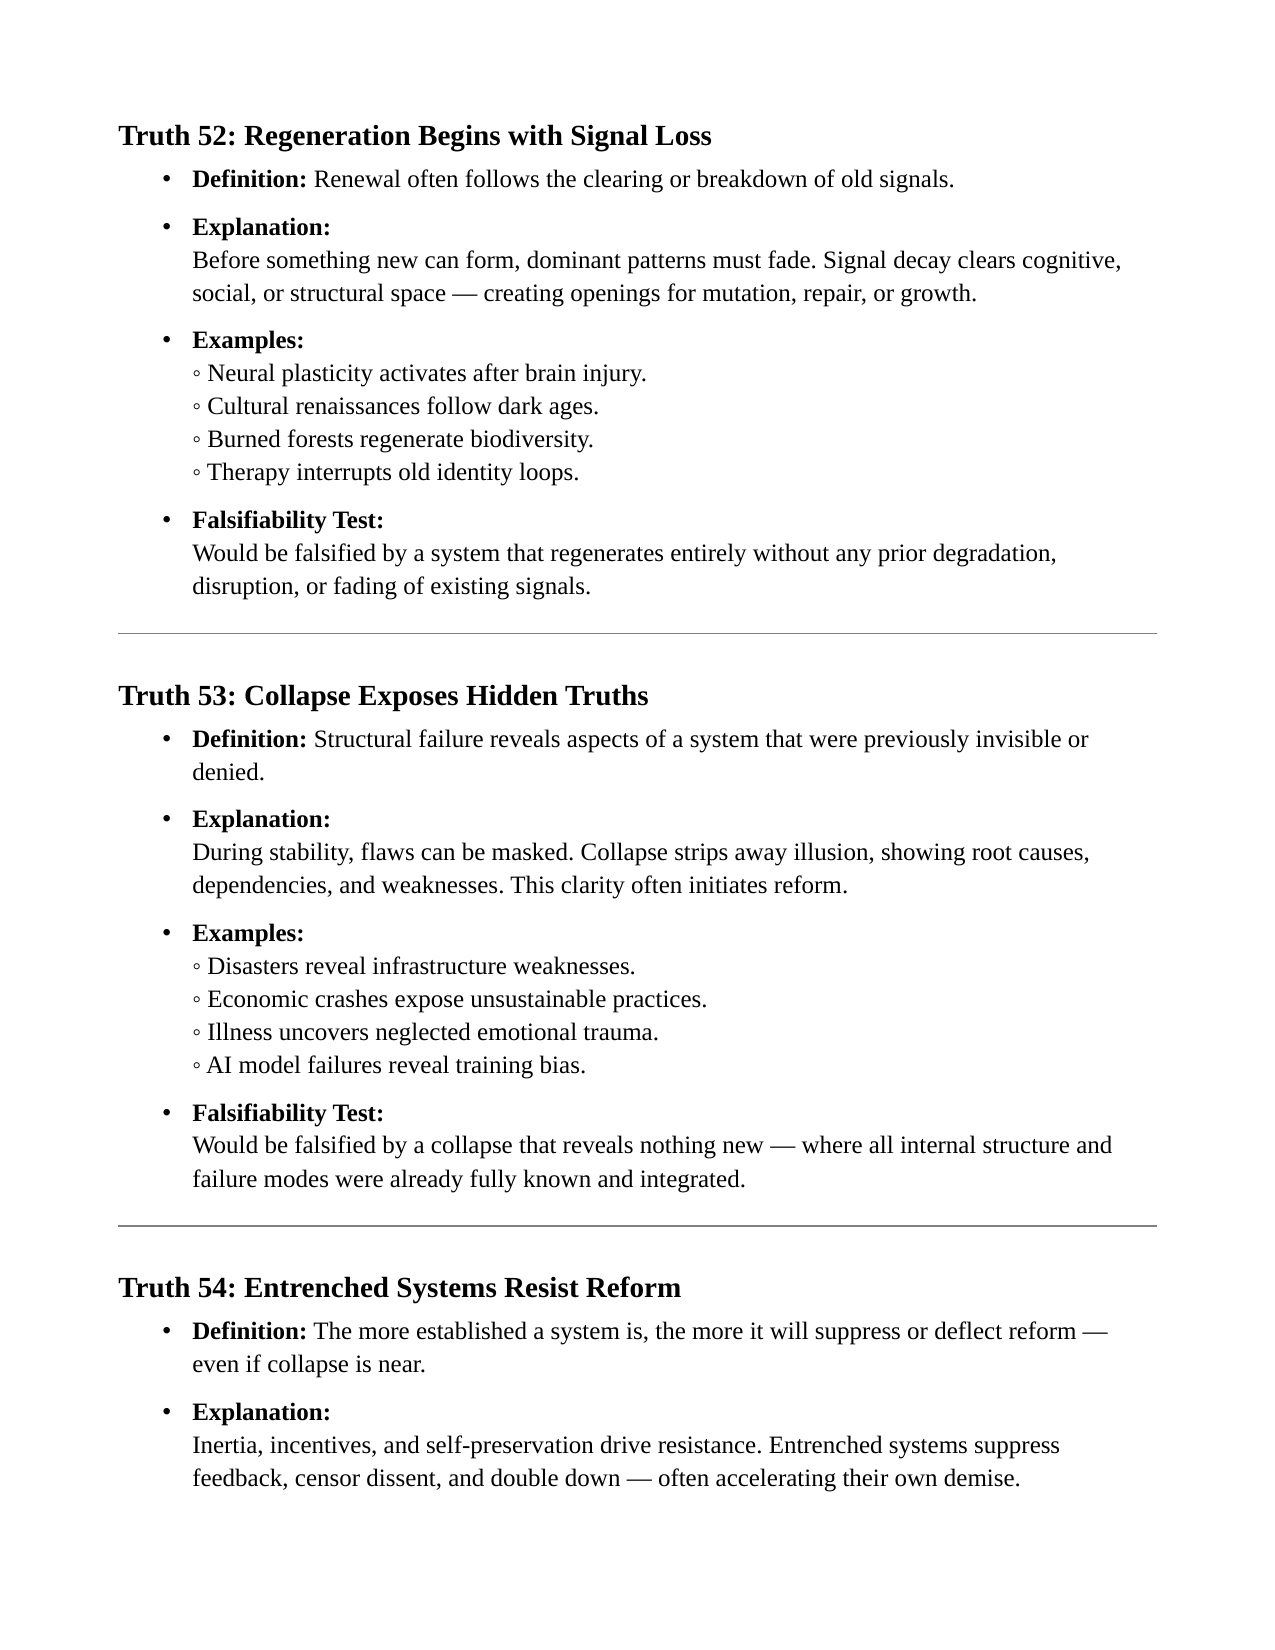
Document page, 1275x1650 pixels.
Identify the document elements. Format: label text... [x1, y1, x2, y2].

list Examples: ◦ Neural plasticity activates after brain injury. ◦ Cultural renaissances follow dark ages. ◦ Burned forests regenerate biodiversity. ◦ Therapy interrupts old identity loops. [162, 325, 1157, 486]
list Falsifiability Test: Would be falsified by a system that regenerates entirely without any prior degradation, disruption, or fading of existing signals. [162, 505, 1157, 600]
list Definition: Structural failure reveals aspects of a system that were previously invisible or denied. [162, 724, 1157, 785]
subtitle Truth 54: Entrenched Systems Resist Reform [118, 1270, 1157, 1304]
list Definition: The more established a system is, the more it will suppress or deflect reform — even if collapse is near. [162, 1316, 1157, 1378]
subtitle Truth 52: Regeneration Begins with Signal Loss [118, 118, 1157, 152]
list Examples: ◦ Disasters reveal infrastructure weaknesses. ◦ Economic crashes expose unsustainable practices. ◦ Illness uncovers neglected emotional trauma. ◦ AI model failures reveal training bias. [162, 918, 1157, 1079]
list Explanation: Inertia, incentives, and self-preservation drive resistance. Entrenched systems suppress feedback, censor dissent, and double down — often accelerating their own demise. [162, 1397, 1157, 1492]
list Falsifiability Test: Would be falsified by a collapse that reveals nothing new — where all internal structure and failure modes were already fully known and integrated. [162, 1098, 1157, 1192]
list Explanation: During stability, flaws can be masked. Collapse strips away illusion, showing root causes, dependencies, and weaknesses. This clarity often initiates reform. [162, 804, 1157, 899]
subtitle Truth 53: Collapse Exposes Hidden Truths [118, 678, 1157, 711]
list Definition: Renewal often follows the clearing or breakdown of old signals. [162, 164, 1157, 193]
list Explanation: Before something new can form, dominant patterns must fade. Signal decay clears cognitive, social, or structural space — creating openings for mutation, repair, or growth. [162, 212, 1157, 307]
